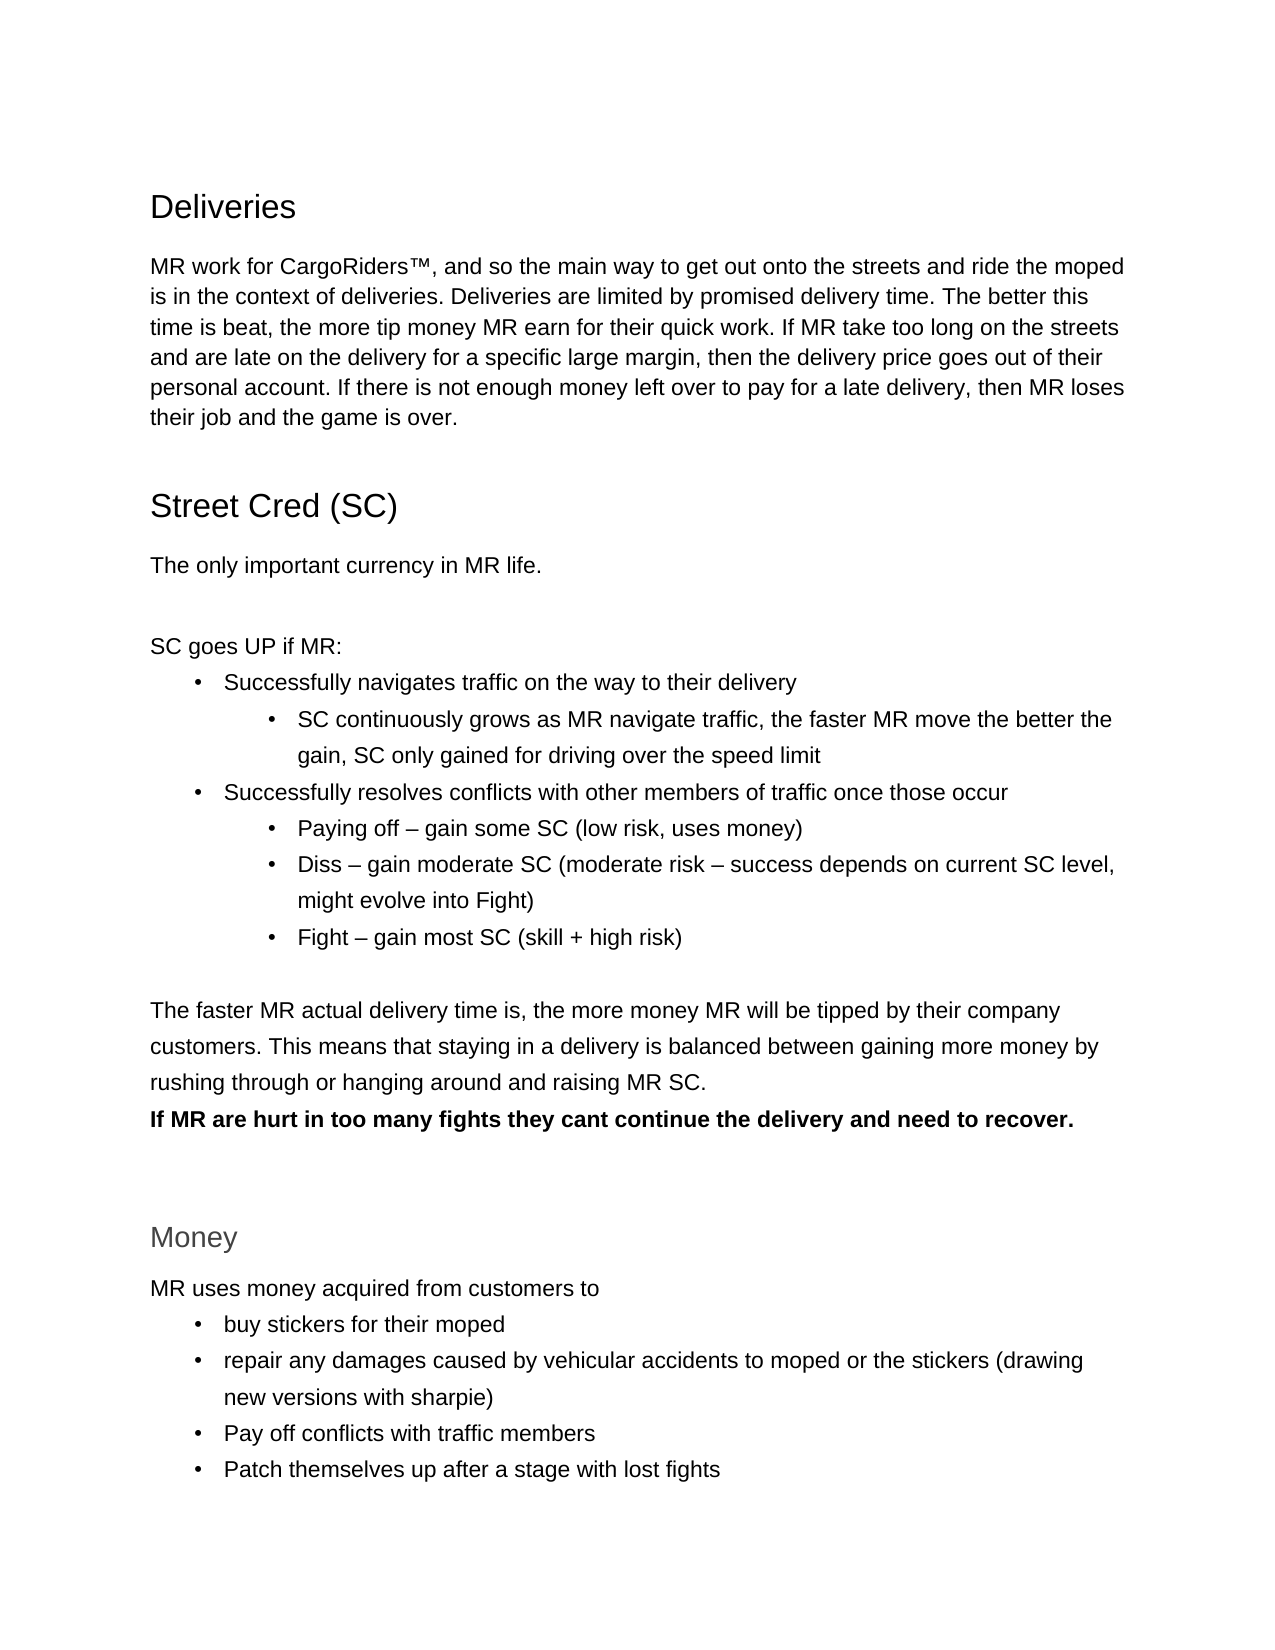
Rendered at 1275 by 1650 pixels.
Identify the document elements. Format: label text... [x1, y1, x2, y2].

list Patch themselves up after a stage with lost fights [194, 1456, 1125, 1483]
text MR work for CargoRiders™, and so the main way to get out onto the streets and ride the moped is in the context of deliveries. Deliveries are limited by promised delivery time. The better this time is beat, the more tip money MR earn for their quick work. If MR take too long on the streets and are late on the delivery for a specific large margin, then the delivery price goes out of their personal account. If there is not enough money left over to pay for a late delivery, then MR loses their job and the game is over. [150, 253, 1125, 430]
text If MR are hurt in too many fights they cant continue the delivery and need to recover. [150, 1106, 1125, 1132]
text SC goes UP if MR: [150, 633, 1125, 659]
list buy stickers for their moped [194, 1311, 1125, 1337]
list repair any damages caused by vehicular accidents to moped or the stickers (drawing new versions with sharpie) [194, 1347, 1125, 1410]
list Paying off – gain some SC (low risk, uses money) [268, 815, 1125, 841]
text MR uses money acquired from customers to [150, 1275, 1125, 1301]
list Successfully resolves conflicts with other members of traffic once those occur [194, 778, 1125, 805]
list Pay off conflicts with traffic members [194, 1420, 1125, 1446]
text The faster MR actual delivery time is, the more money MR will be tipped by their company customers. This means that staying in a delivery is balanced between gaining more money by rushing through or hanging around and raising MR SC. [150, 997, 1125, 1096]
subtitle Street Cred (SC) [150, 486, 1125, 525]
list SC continuously grows as MR navigate traffic, the faster MR move the better the gain, SC only gained for driving over the speed limit [268, 706, 1125, 768]
list Fight – gain most SC (skill + high risk) [268, 924, 1125, 950]
list Diss – gain moderate SC (moderate risk – success depends on current SC level, might evolve into Fight) [268, 851, 1125, 914]
subtitle Deliveries [150, 187, 1125, 226]
list Successfully navigates traffic on the way to their delivery [194, 669, 1125, 696]
text The only important currency in MR life. [150, 552, 1125, 578]
subtitle Money [150, 1220, 1125, 1254]
